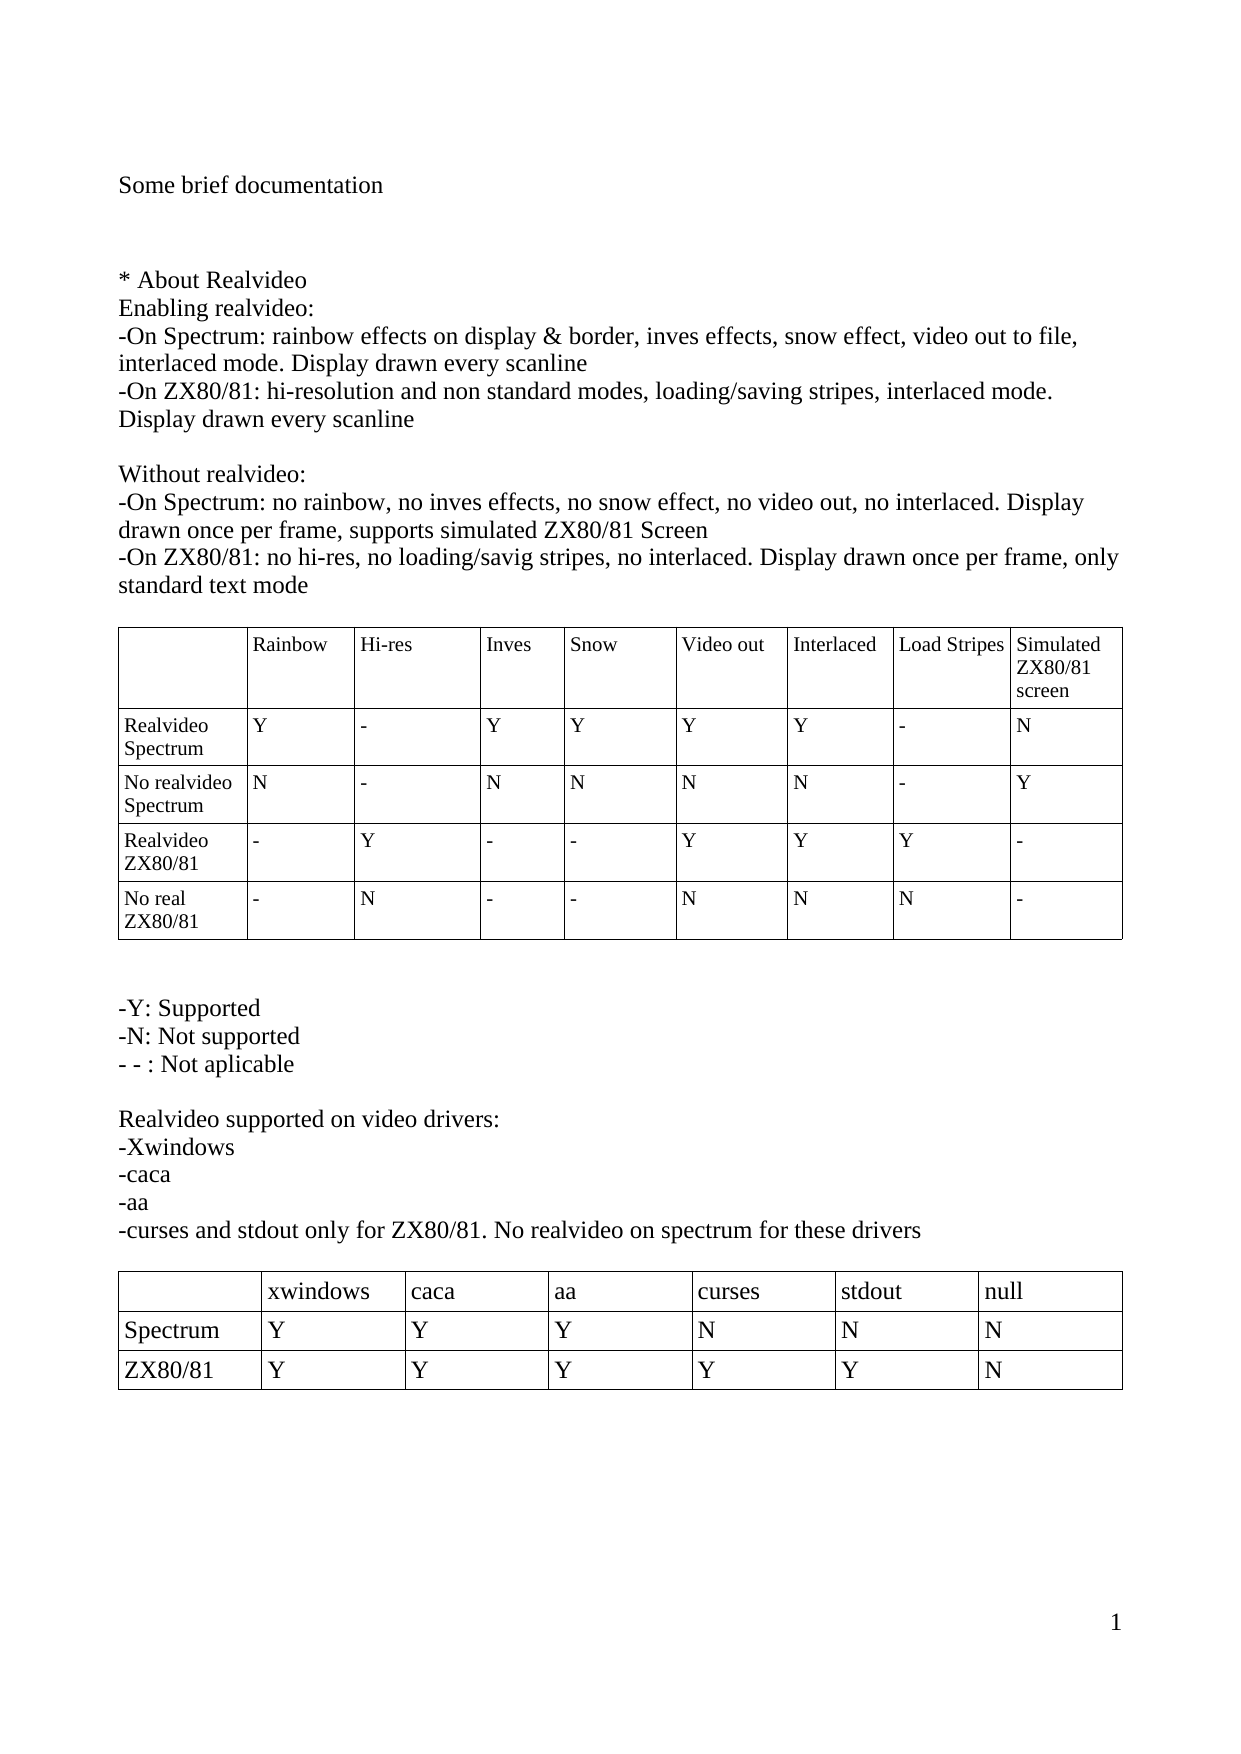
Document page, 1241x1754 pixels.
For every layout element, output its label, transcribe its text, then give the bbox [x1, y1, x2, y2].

text * About Realvideo [118, 266, 1122, 294]
table_cell Y [693, 1351, 835, 1389]
table_cell - [894, 766, 1010, 823]
text Enabling realvideo: [118, 294, 1122, 322]
table_cell N [565, 766, 676, 823]
table_header curses [693, 1272, 835, 1311]
table_cell Y [248, 709, 354, 765]
table_cell - [248, 824, 354, 881]
table_header null [979, 1272, 1122, 1311]
table_header [119, 1272, 261, 1311]
table_cell - [565, 824, 676, 881]
table_header Video out [677, 628, 787, 708]
table_cell No realvideo Spectrum [119, 766, 247, 823]
table_header Interlaced [788, 628, 893, 708]
table_cell N [979, 1351, 1122, 1389]
table_cell - [565, 882, 676, 939]
text -Xwindows [118, 1133, 1122, 1161]
table_cell - [481, 824, 564, 881]
text -On Spectrum: no rainbow, no inves effects, no snow effect, no video out, no interlaced. Display drawn once per frame, supports simulated ZX80/81 Screen [118, 488, 1122, 543]
table_cell Y [406, 1351, 548, 1389]
table_cell - [248, 882, 354, 939]
table_cell N [979, 1312, 1122, 1350]
table_cell Y [406, 1312, 548, 1350]
table_cell Y [262, 1312, 405, 1350]
table_cell Y [549, 1312, 692, 1350]
table_cell N [1011, 709, 1122, 765]
table_cell N [677, 882, 787, 939]
table_cell Y [481, 709, 564, 765]
table_cell N [693, 1312, 835, 1350]
table_cell N [788, 882, 893, 939]
table_header [119, 628, 247, 708]
table_cell Spectrum [119, 1312, 261, 1350]
table_cell N [677, 766, 787, 823]
table_cell - [1011, 824, 1122, 881]
text -Y: Supported [118, 994, 1122, 1022]
table_cell Y [677, 824, 787, 881]
table_cell - [481, 882, 564, 939]
table_cell Y [262, 1351, 405, 1389]
table_cell N [788, 766, 893, 823]
table_cell - [355, 709, 480, 765]
text -aa [118, 1188, 1122, 1216]
table_cell Y [677, 709, 787, 765]
table_cell N [355, 882, 480, 939]
text Without realvideo: [118, 460, 1122, 488]
table_cell - [355, 766, 480, 823]
table_header Hi-res [355, 628, 480, 708]
table_header aa [549, 1272, 692, 1311]
table_cell Realvideo Spectrum [119, 709, 247, 765]
text -N: Not supported [118, 1022, 1122, 1050]
table_cell Y [1011, 766, 1122, 823]
table_cell Y [788, 709, 893, 765]
text Some brief documentation [118, 171, 1122, 198]
text Realvideo supported on video drivers: [118, 1105, 1122, 1133]
table_cell - [1011, 882, 1122, 939]
table_cell N [248, 766, 354, 823]
table_cell N [894, 882, 1010, 939]
table_cell - [894, 709, 1010, 765]
table_cell Y [549, 1351, 692, 1389]
text -On ZX80/81: no hi-res, no loading/savig stripes, no interlaced. Display drawn once per frame, only standard text mode [118, 543, 1122, 599]
table_cell Y [565, 709, 676, 765]
text - - : Not aplicable [118, 1050, 1122, 1077]
table_header caca [406, 1272, 548, 1311]
table_cell Y [355, 824, 480, 881]
text -curses and stdout only for ZX80/81. No realvideo on spectrum for these drivers [118, 1216, 1122, 1244]
table_cell Realvideo ZX80/81 [119, 824, 247, 881]
text -caca [118, 1161, 1122, 1188]
table_header Load Stripes [894, 628, 1010, 708]
table_cell N [836, 1312, 978, 1350]
table_cell ZX80/81 [119, 1351, 261, 1389]
table_cell Y [894, 824, 1010, 881]
table_cell Y [788, 824, 893, 881]
table_header stdout [836, 1272, 978, 1311]
table_cell No real ZX80/81 [119, 882, 247, 939]
text -On Spectrum: rainbow effects on display & border, inves effects, snow effect, video out to file, interlaced mode. Display drawn every scanline [118, 322, 1122, 377]
table_header Rainbow [248, 628, 354, 708]
table_header Inves [481, 628, 564, 708]
text -On ZX80/81: hi-resolution and non standard modes, loading/saving stripes, interlaced mode. Display drawn every scanline [118, 377, 1122, 433]
table_header Simulated ZX80/81 screen [1011, 628, 1122, 708]
table_header xwindows [262, 1272, 405, 1311]
table_cell N [481, 766, 564, 823]
table_header Snow [565, 628, 676, 708]
table_cell Y [836, 1351, 978, 1389]
